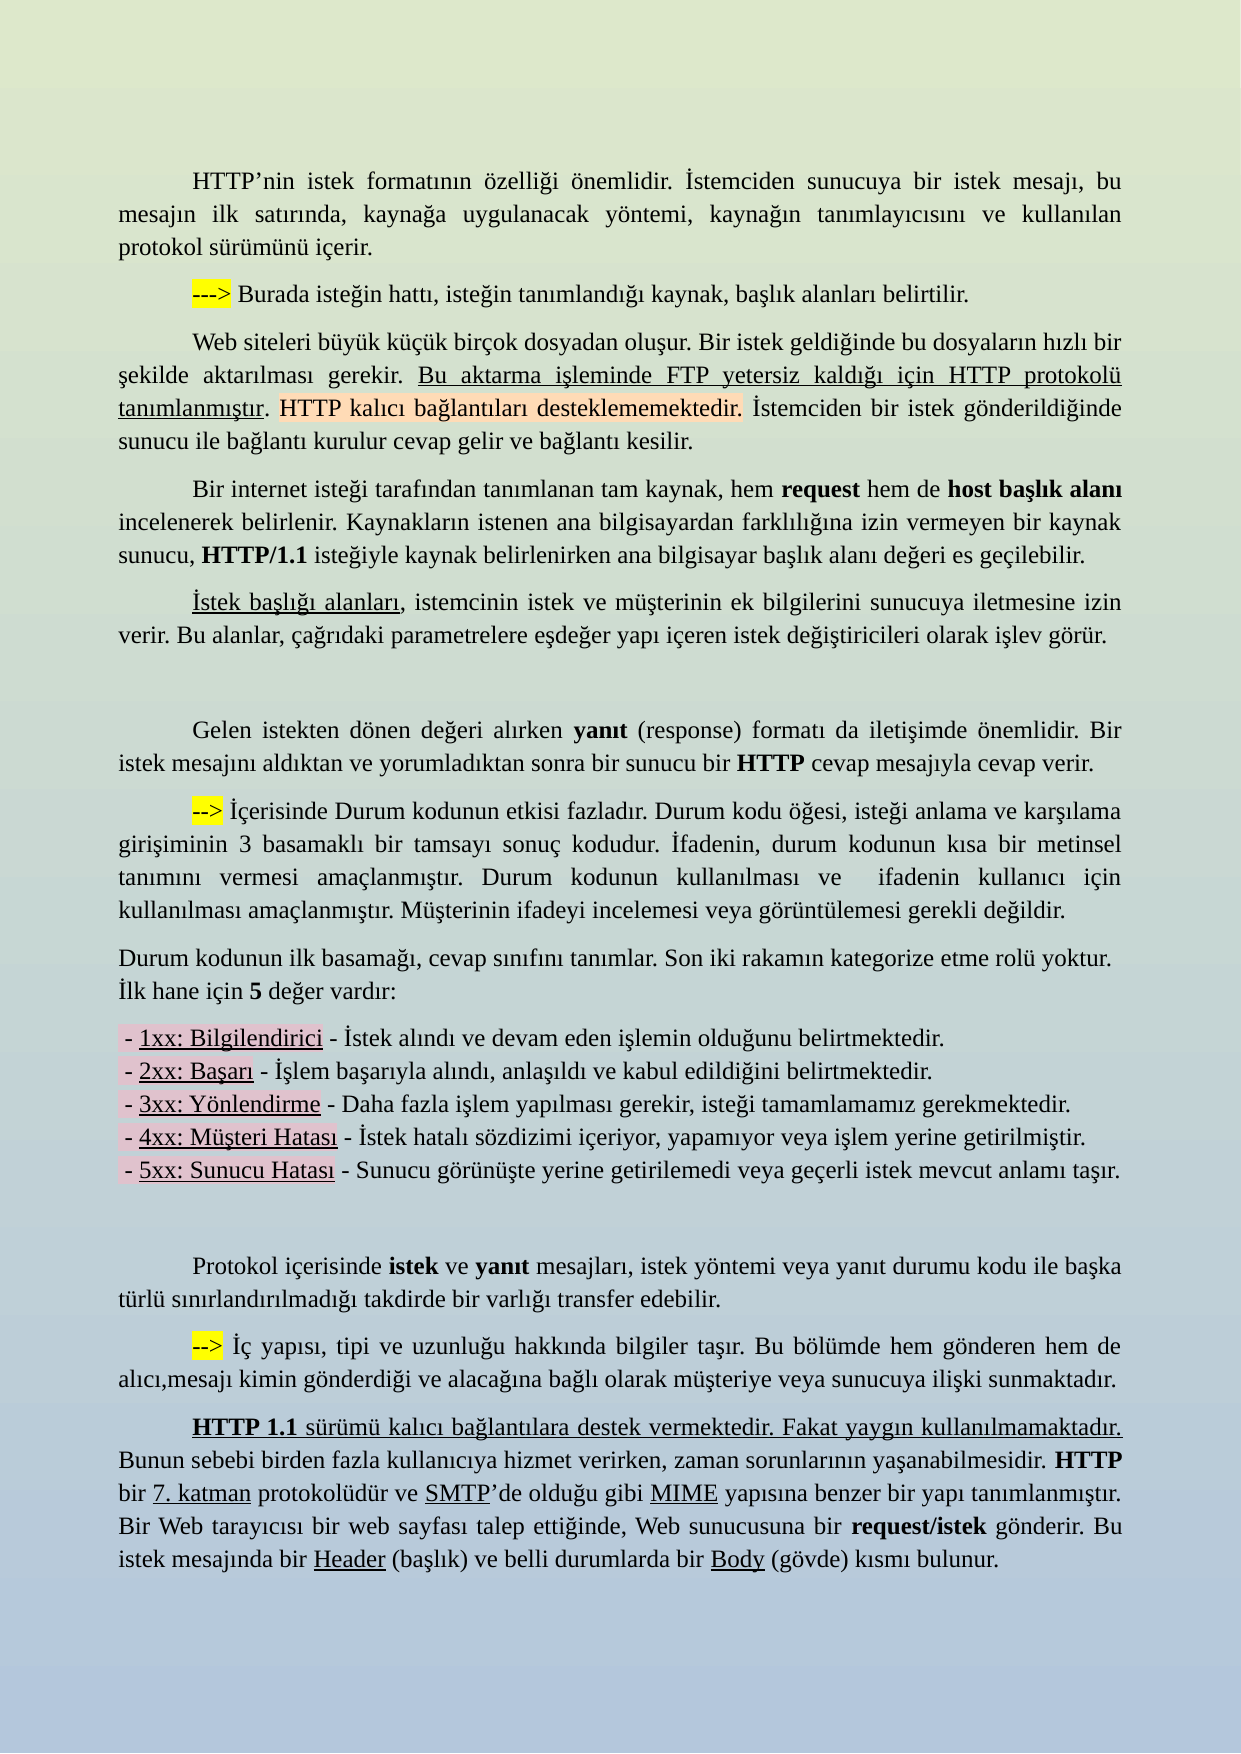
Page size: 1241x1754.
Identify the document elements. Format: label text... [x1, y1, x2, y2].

text - 1xx: Bilgilendirici - İstek alındı ve devam eden işlemin olduğunu belirtmektedir. - 2xx: Başarı - İşlem başarıyla alındı, anlaşıldı ve kabul edildiğini belirtmektedir. - 3xx: Yönlendirme - Daha fazla işlem yapılması gerekir, isteği tamamlamamız gerekmektedir. - 4xx: Müşteri Hatası - İstek hatalı sözdizimi içeriyor, yapamıyor veya işlem yerine getirilmiştir. - 5xx: Sunucu Hatası - Sunucu görünüşte yerine getirilemedi veya geçerli istek mevcut anlamı taşır. [118, 1023, 1122, 1184]
text --> İçerisinde Durum kodunun etkisi fazladır. Durum kodu öğesi, isteği anlama ve karşılama girişiminin 3 basamaklı bir tamsayı sonuç kodudur. İfadenin, durum kodunun kısa bir metinsel tanımını vermesi amaçlanmıştır. Durum kodunun kullanılması ve ifadenin kullanıcı için kullanılması amaçlanmıştır. Müşterinin ifadeyi incelemesi veya görüntülemesi gerekli değildir. [118, 796, 1122, 924]
text Gelen istekten dönen değeri alırken yanıt (response) formatı da iletişimde önemlidir. Bir istek mesajını aldıktan ve yorumladıktan sonra bir sunucu bir HTTP cevap mesajıyla cevap verir. [118, 716, 1122, 777]
text Bir internet isteği tarafından tanımlanan tam kaynak, hem request hem de host başlık alanı incelenerek belirlenir. Kaynakların istenen ana bilgisayardan farklılığına izin vermeyen bir kaynak sunucu, HTTP/1.1 isteğiyle kaynak belirlenirken ana bilgisayar başlık alanı değeri es geçilebilir. [118, 474, 1122, 568]
text Protokol içerisinde istek ve yanıt mesajları, istek yöntemi veya yanıt durumu kodu ile başka türlü sınırlandırılmadığı takdirde bir varlığı transfer edebilir. [118, 1251, 1122, 1312]
text ---> Burada isteğin hattı, isteğin tanımlandığı kaynak, başlık alanları belirtilir. [118, 279, 1122, 308]
text --> İç yapısı, tipi ve uzunluğu hakkında bilgiler taşır. Bu bölümde hem gönderen hem de alıcı,mesajı kimin gönderdiği ve alacağına bağlı olarak müşteriye veya sunucuya ilişki sunmaktadır. [118, 1331, 1122, 1393]
text HTTP 1.1 sürümü kalıcı bağlantılara destek vermektedir. Fakat yaygın kullanılmamaktadır. Bunun sebebi birden fazla kullanıcıya hizmet verirken, zaman sorunlarının yaşanabilmesidir. HTTP bir 7. katman protokolüdür ve SMTP’de olduğu gibi MIME yapısına benzer bir yapı tanımlanmıştır. Bir Web tarayıcısı bir web sayfası talep ettiğinde, Web sunucusuna bir request/istek gönderir. Bu istek mesajında bir Header (başlık) ve belli durumlarda bir Body (gövde) kısmı bulunur. [118, 1412, 1122, 1573]
text HTTP’nin istek formatının özelliği önemlidir. İstemciden sunucuya bir istek mesajı, bu mesajın ilk satırında, kaynağa uygulanacak yöntemi, kaynağın tanımlayıcısını ve kullanılan protokol sürümünü içerir. [118, 166, 1122, 261]
text İstek başlığı alanları, istemcinin istek ve müşterinin ek bilgilerini sunucuya iletmesine izin verir. Bu alanlar, çağrıdaki parametrelere eşdeğer yapı içeren istek değiştiricileri olarak işlev görür. [118, 587, 1122, 649]
text Web siteleri büyük küçük birçok dosyadan oluşur. Bir istek geldiğinde bu dosyaların hızlı bir şekilde aktarılması gerekir. Bu aktarma işleminde FTP yetersiz kaldığı için HTTP protokolü tanımlanmıştır. HTTP kalıcı bağlantıları desteklememektedir. İstemciden bir istek gönderildiğinde sunucu ile bağlantı kurulur cevap gelir ve bağlantı kesilir. [118, 327, 1122, 455]
text Durum kodunun ilk basamağı, cevap sınıfını tanımlar. Son iki rakamın kategorize etme rolü yoktur. İlk hane için 5 değer vardır: [118, 943, 1122, 1004]
